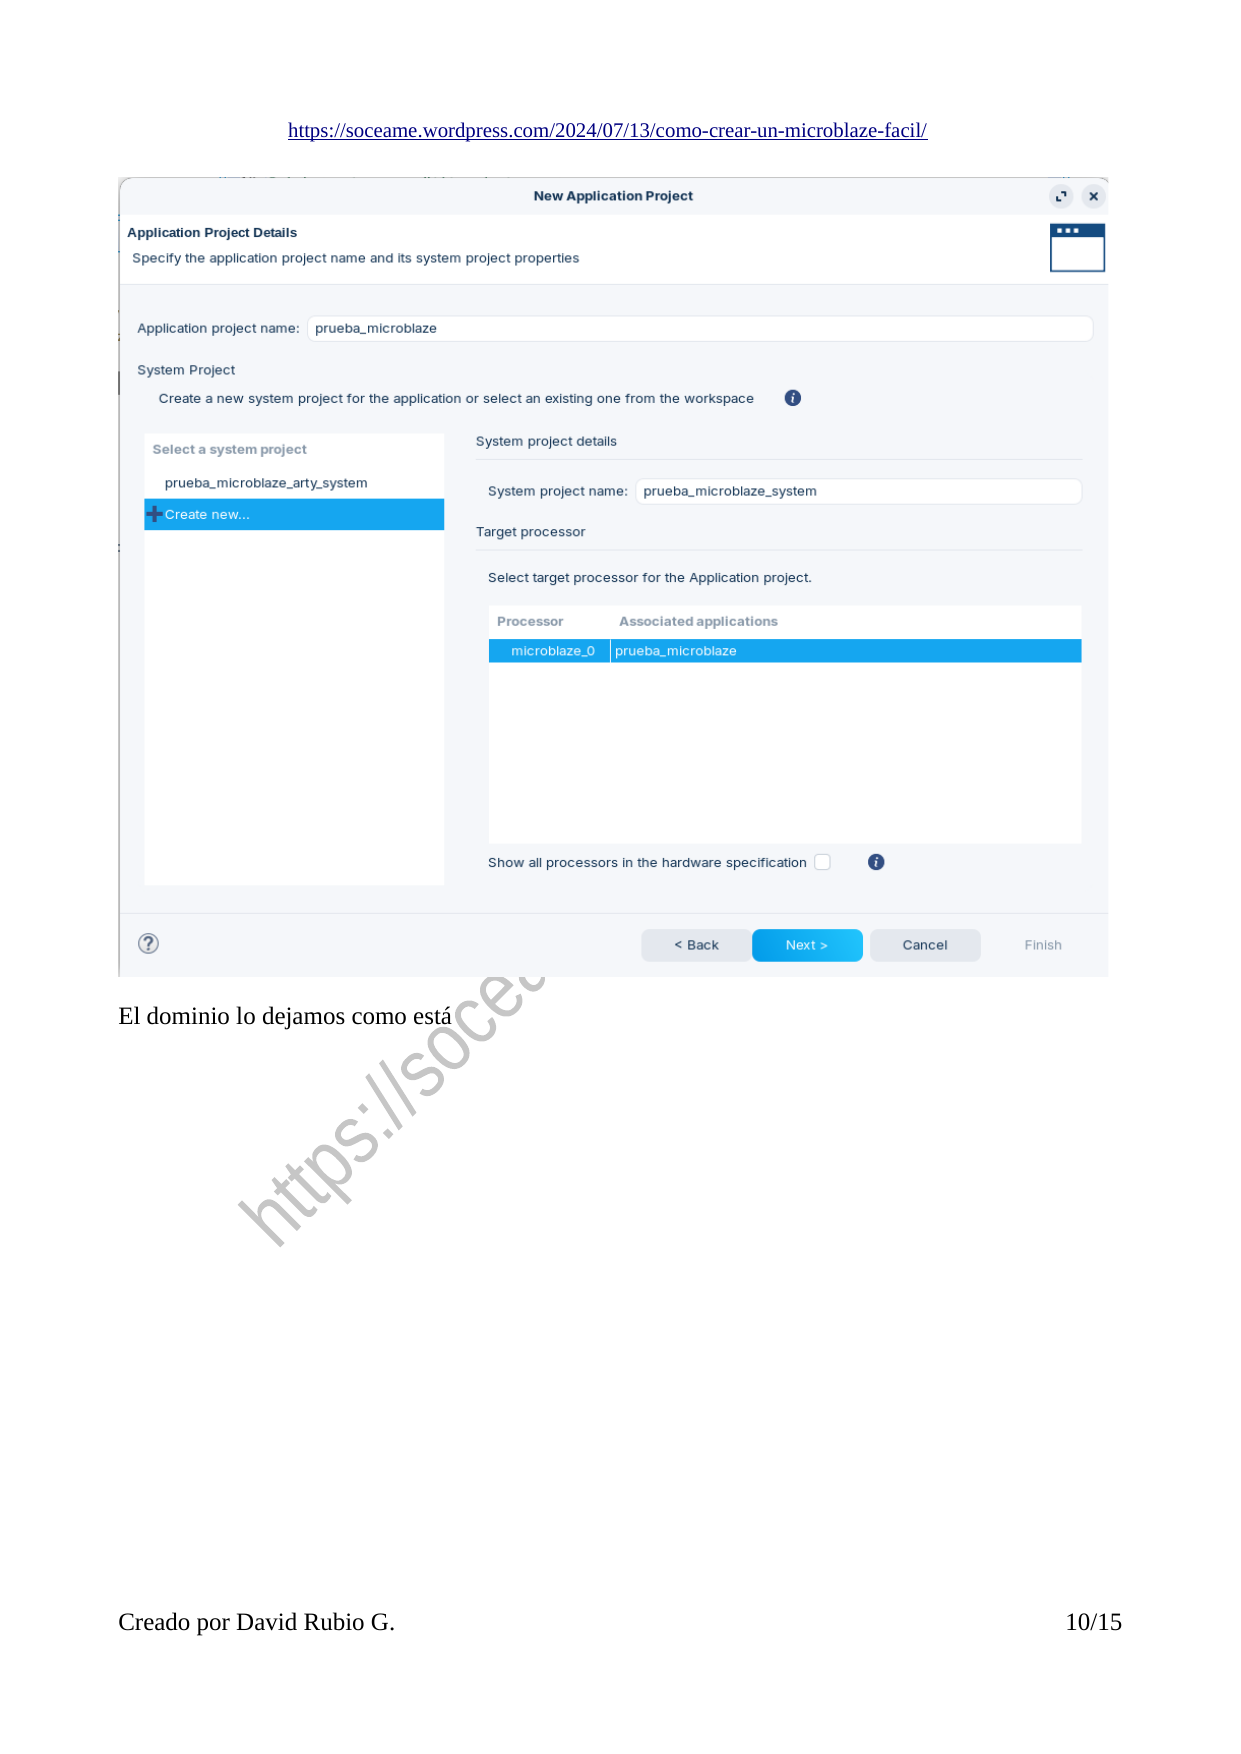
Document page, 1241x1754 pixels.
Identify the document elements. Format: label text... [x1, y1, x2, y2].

text [461, 1001, 1122, 1029]
picture [118, 177, 1109, 977]
text El dominio lo dejamos como está [118, 1001, 463, 1029]
